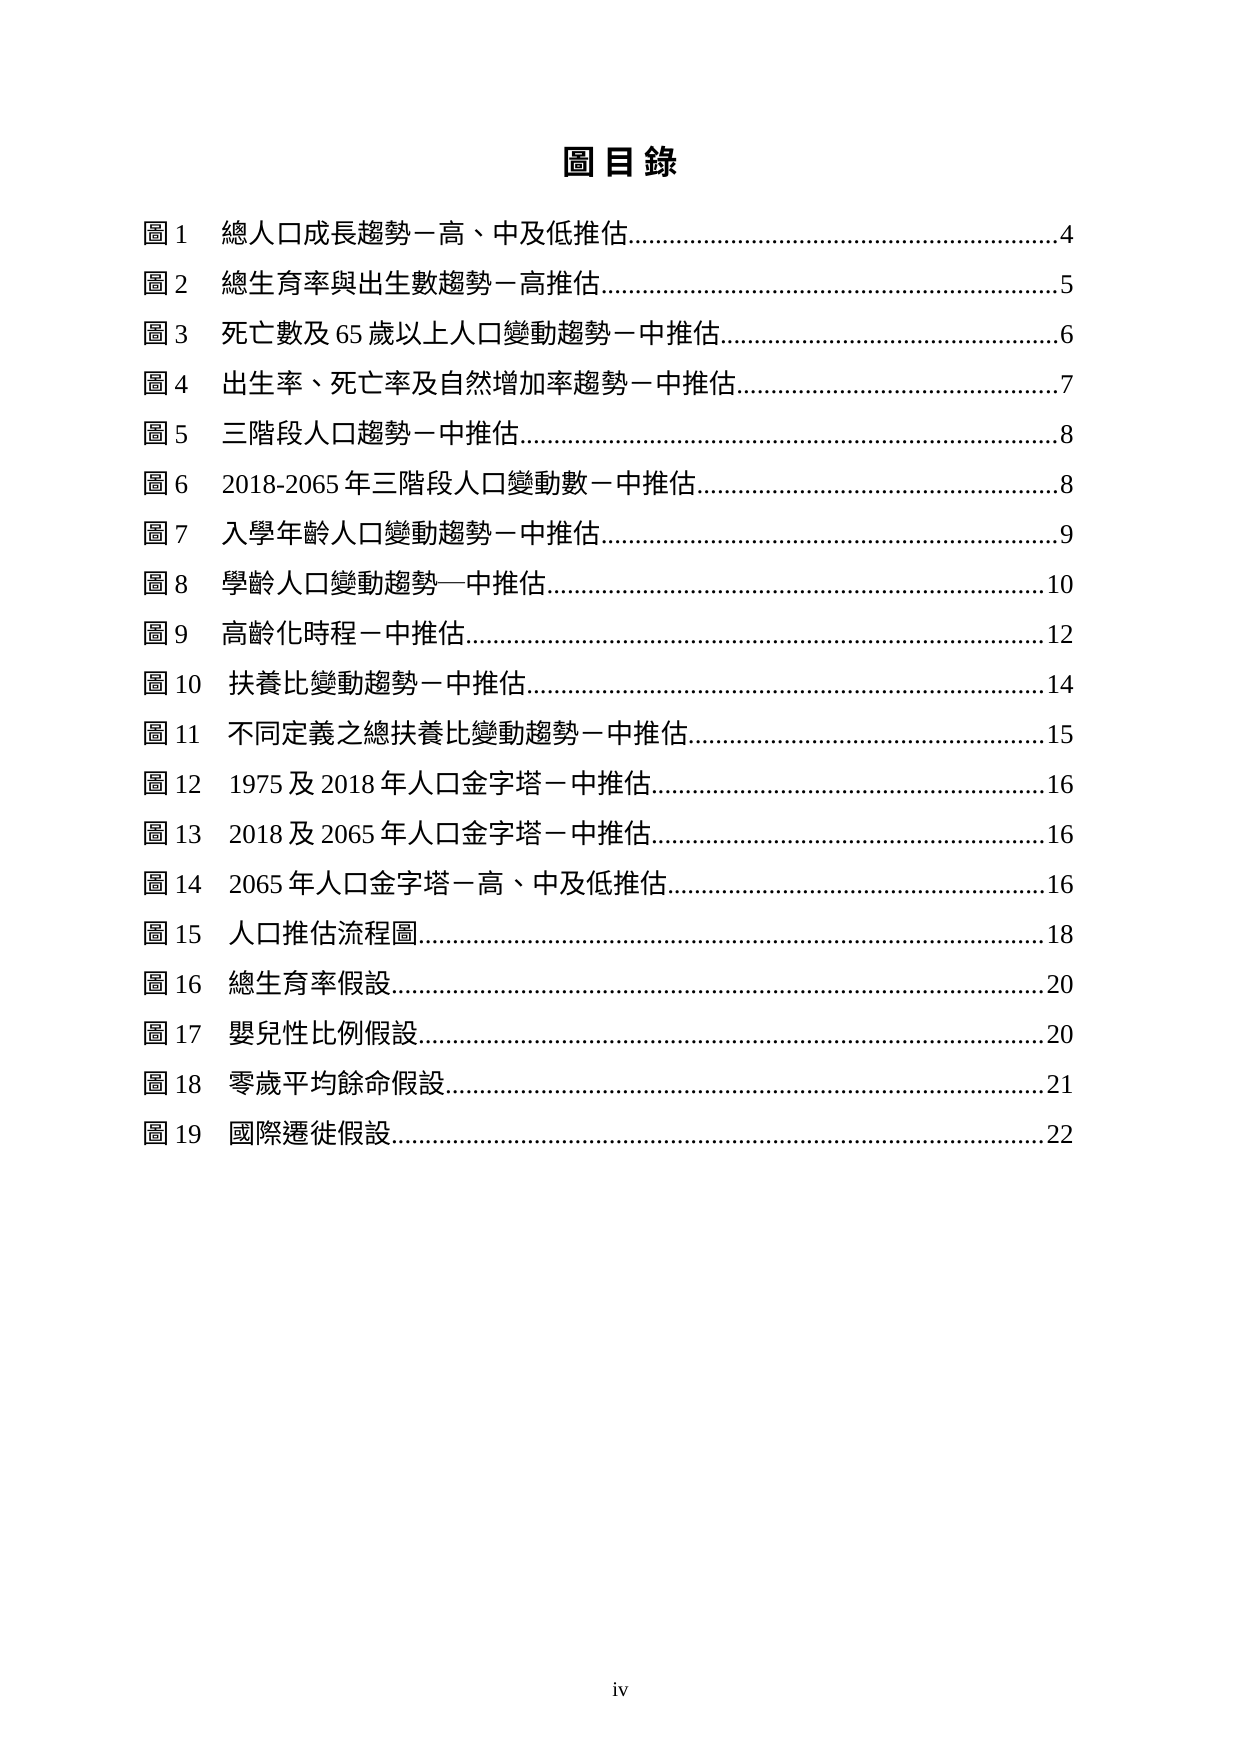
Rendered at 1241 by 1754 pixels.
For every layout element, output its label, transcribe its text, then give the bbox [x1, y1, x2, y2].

text 圖8 學齡人口變動趨勢─中推估 10 [142, 563, 1073, 601]
text 圖3 死亡數及65歲以上人口變動趨勢－中推估 6 [142, 313, 1073, 351]
text 圖15 人口推估流程圖 18 [142, 913, 1073, 951]
text 圖9 高齡化時程－中推估 12 [142, 613, 1073, 651]
text 圖12 1975及2018年人口金字塔－中推估 16 [142, 763, 1073, 801]
text 圖5 三階段人口趨勢－中推估 8 [142, 413, 1073, 451]
text 圖7 入學年齡人口變動趨勢－中推估 9 [142, 513, 1073, 551]
text 圖1 總人口成長趨勢－高、中及低推估 4 [142, 213, 1073, 251]
text 圖 目 錄 [142, 136, 1098, 184]
text 圖19 國際遷徙假設 22 [142, 1113, 1073, 1151]
text 圖14 2065年人口金字塔－高、中及低推估 16 [142, 863, 1073, 901]
text 圖18 零歲平均餘命假設 21 [142, 1063, 1073, 1101]
text 圖17 嬰兒性比例假設 20 [142, 1013, 1073, 1051]
text 圖16 總生育率假設 20 [142, 963, 1073, 1001]
text 圖10 扶養比變動趨勢－中推估 14 [142, 663, 1073, 701]
text 圖11 不同定義之總扶養比變動趨勢－中推估 15 [142, 713, 1073, 751]
text 圖13 2018及2065年人口金字塔－中推估 16 [142, 813, 1073, 851]
text 圖2 總生育率與出生數趨勢－高推估 5 [142, 263, 1073, 301]
text 圖4 出生率、死亡率及自然增加率趨勢－中推估 7 [142, 363, 1073, 401]
text 圖6 2018-2065年三階段人口變動數－中推估 8 [142, 463, 1073, 501]
